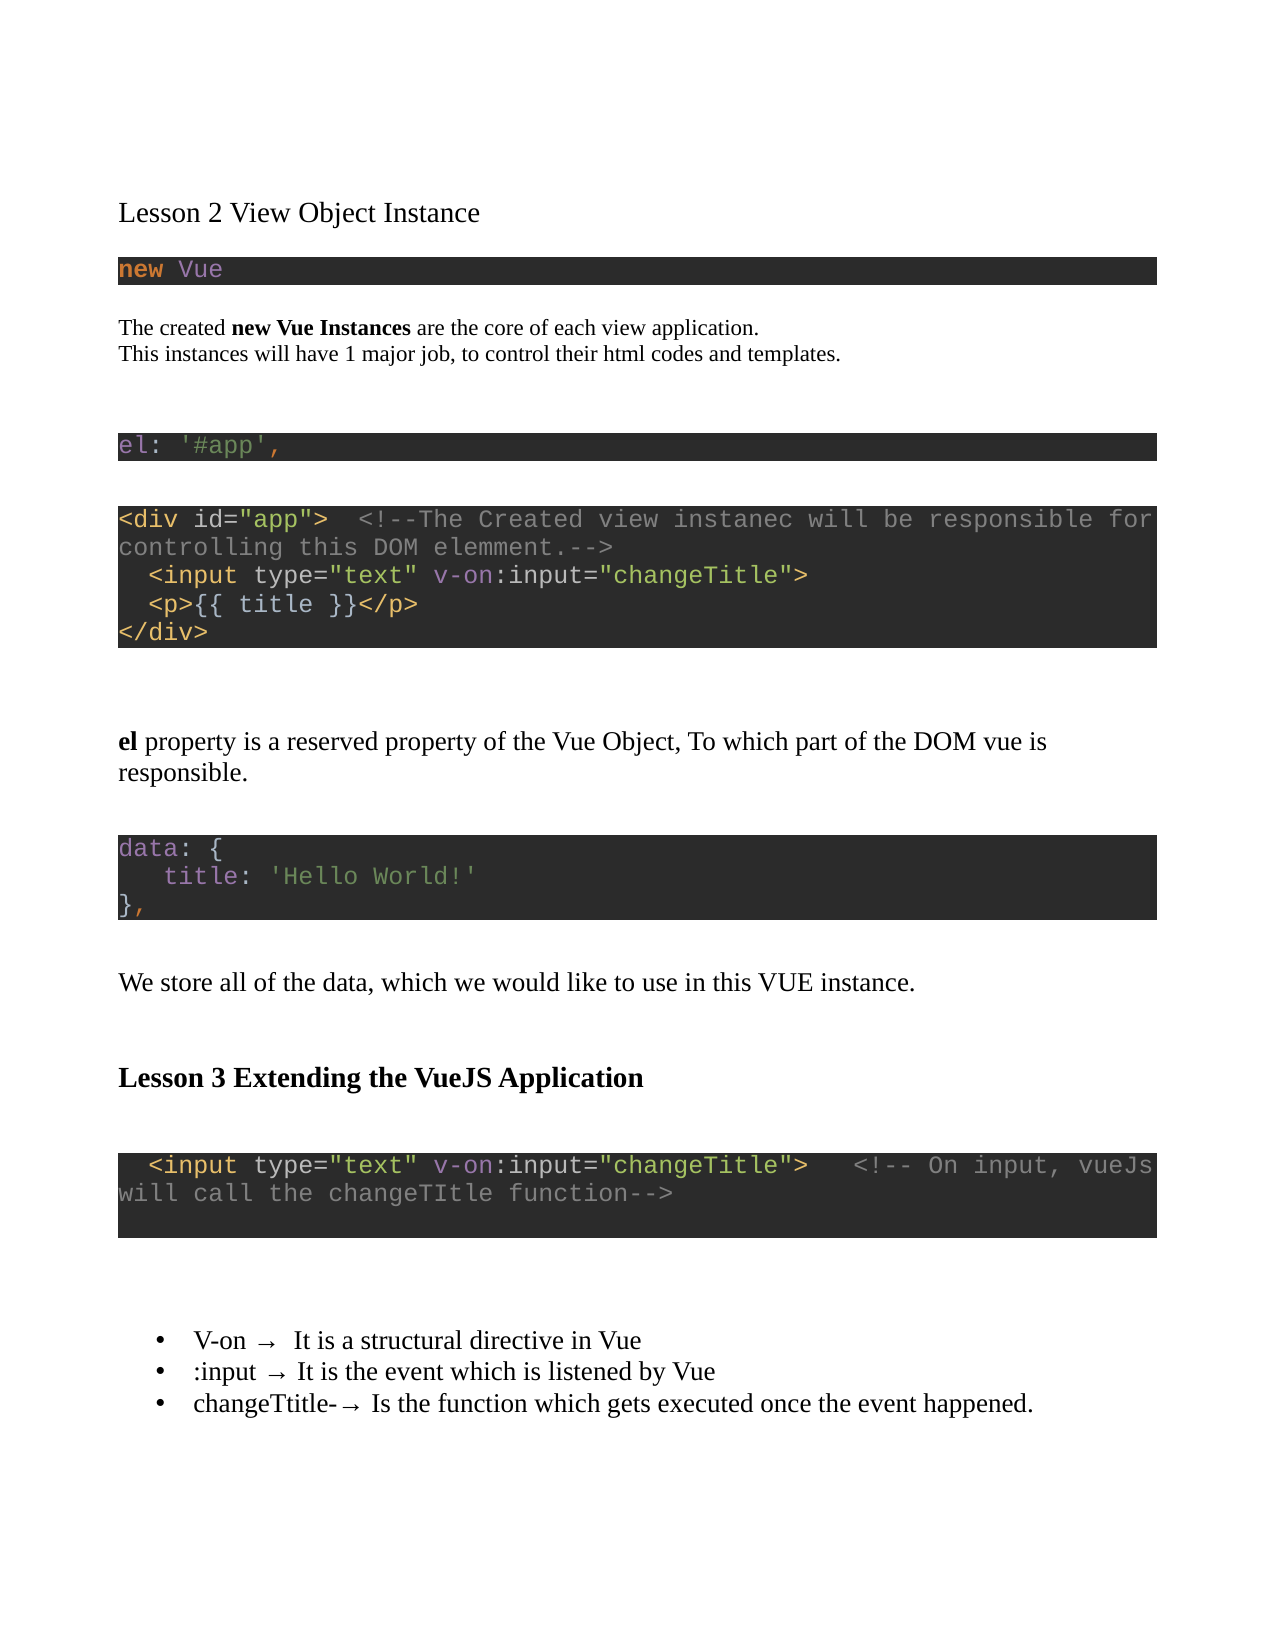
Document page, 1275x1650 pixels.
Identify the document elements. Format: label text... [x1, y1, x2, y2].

text <div id="app"> <!--The Created view instanec will be responsible for controlling this DOM elemment.--> [118, 506, 1157, 563]
text title: 'Hello World!' [118, 863, 1157, 892]
text We store all of the data, which we would like to use in this VUE instance. [118, 966, 1157, 997]
text data: { [118, 835, 1157, 863]
text <input type="text" v-on:input="changeTitle"> <!-- On input, vueJs will call the changeTItle function--> [118, 1153, 1157, 1209]
text Lesson 2 View Object Instance [118, 195, 1157, 228]
text Lesson 3 Extending the VueJS Application [118, 1060, 1157, 1093]
list :input → It is the event which is listened by Vue [156, 1356, 1157, 1387]
text This instances will have 1 major job, to control their html codes and templates. [118, 340, 1157, 366]
text </div> [118, 620, 1157, 648]
text new Vue [118, 257, 1157, 285]
list V-on → It is a structural directive in Vue [156, 1324, 1157, 1356]
text The created new Vue Instances are the core of each view application. [118, 314, 1157, 340]
text el property is a reserved property of the Vue Object, To which part of the DOM vue is responsible. [118, 725, 1157, 787]
text el: '#app', [118, 433, 1157, 461]
text <input type="text" v-on:input="changeTitle"> [118, 563, 1157, 591]
text }, [118, 892, 1157, 920]
text <p>{{ title }}</p> [118, 591, 1157, 620]
list changeTtitle-→ Is the function which gets executed once the event happened. [156, 1387, 1157, 1418]
